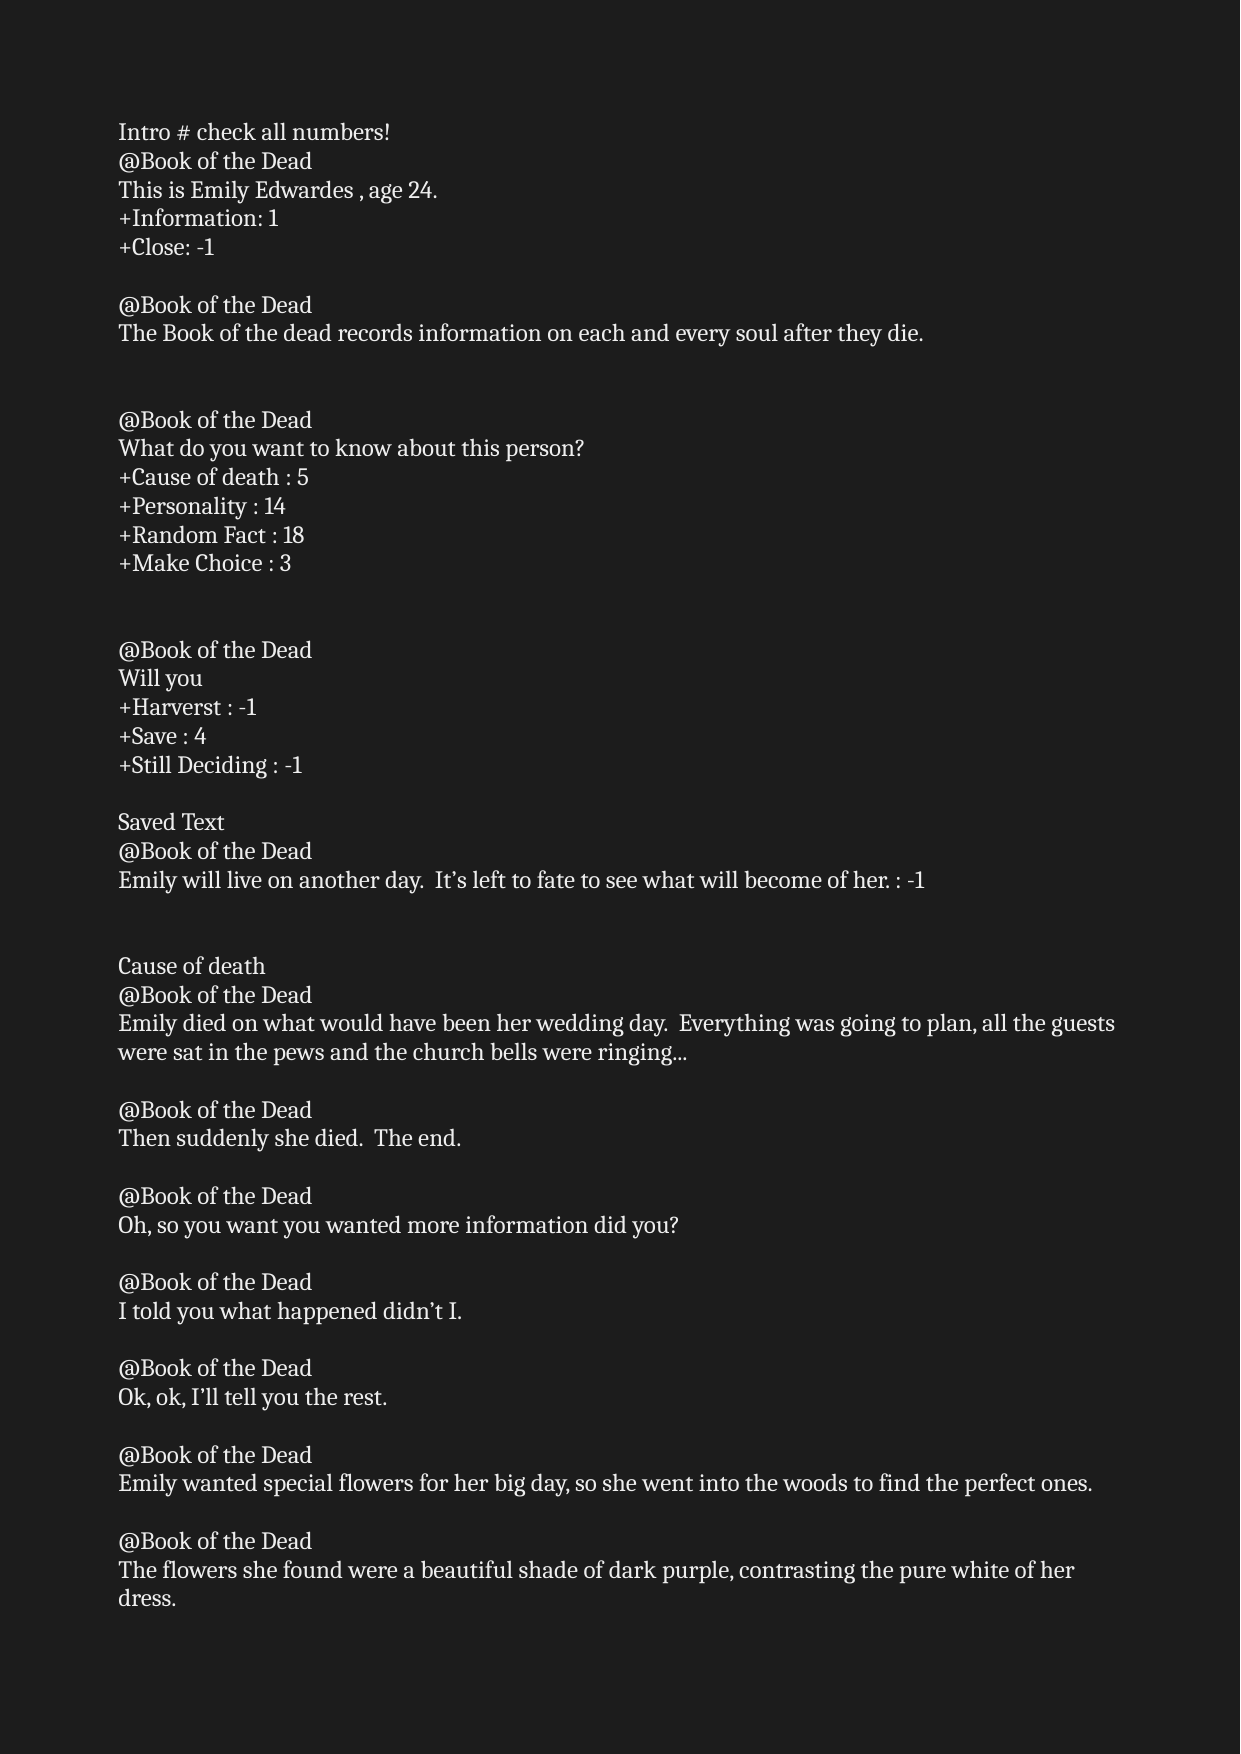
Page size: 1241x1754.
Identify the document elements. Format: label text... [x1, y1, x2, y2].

text +Random Fact : 18 [118, 521, 1122, 549]
text Then suddenly she died. The end. [118, 1124, 1122, 1153]
text Ok, ok, I’ll tell you the rest. [118, 1383, 1122, 1412]
text +Personality : 14 [118, 492, 1122, 521]
text +Make Choice : 3 [118, 549, 1122, 578]
text @Book of the Dead [118, 837, 1122, 866]
text +Information: 1 [118, 204, 1122, 233]
text @Book of the Dead [118, 1354, 1122, 1383]
text The flowers she found were a beautiful shade of dark purple, contrasting the pure white of her dress. [118, 1556, 1122, 1613]
text Emily will live on another day. It’s left to fate to see what will become of her. : -1 [118, 866, 1122, 894]
text Saved Text [118, 808, 1122, 837]
text +Save : 4 [118, 722, 1122, 751]
text @Book of the Dead [118, 1268, 1122, 1297]
text @Book of the Dead [118, 1441, 1122, 1469]
text What do you want to know about this person? [118, 434, 1122, 463]
text +Close: -1 [118, 233, 1122, 262]
text I told you what happened didn’t I. [118, 1297, 1122, 1326]
text This is Emily Edwardes , age 24. [118, 176, 1122, 204]
text +Still Deciding : -1 [118, 751, 1122, 779]
text +Harverst : -1 [118, 693, 1122, 722]
text Cause of death [118, 952, 1122, 981]
text +Cause of death : 5 [118, 463, 1122, 492]
text @Book of the Dead [118, 291, 1122, 319]
text @Book of the Dead [118, 636, 1122, 664]
text @Book of the Dead [118, 1182, 1122, 1211]
text Emily died on what would have been her wedding day. Everything was going to plan, all the guests were sat in the pews and the church bells were ringing... [118, 1009, 1122, 1067]
text @Book of the Dead [118, 1527, 1122, 1556]
text Oh, so you want you wanted more information did you? [118, 1211, 1122, 1239]
text @Book of the Dead [118, 981, 1122, 1009]
text @Book of the Dead [118, 406, 1122, 434]
text @Book of the Dead [118, 147, 1122, 176]
text The Book of the dead records information on each and every soul after they die. [118, 319, 1122, 348]
text Emily wanted special flowers for her big day, so she went into the woods to find the perfect ones. [118, 1469, 1122, 1498]
text @Book of the Dead [118, 1096, 1122, 1124]
text Will you [118, 664, 1122, 693]
text Intro # check all numbers! [118, 118, 1122, 147]
